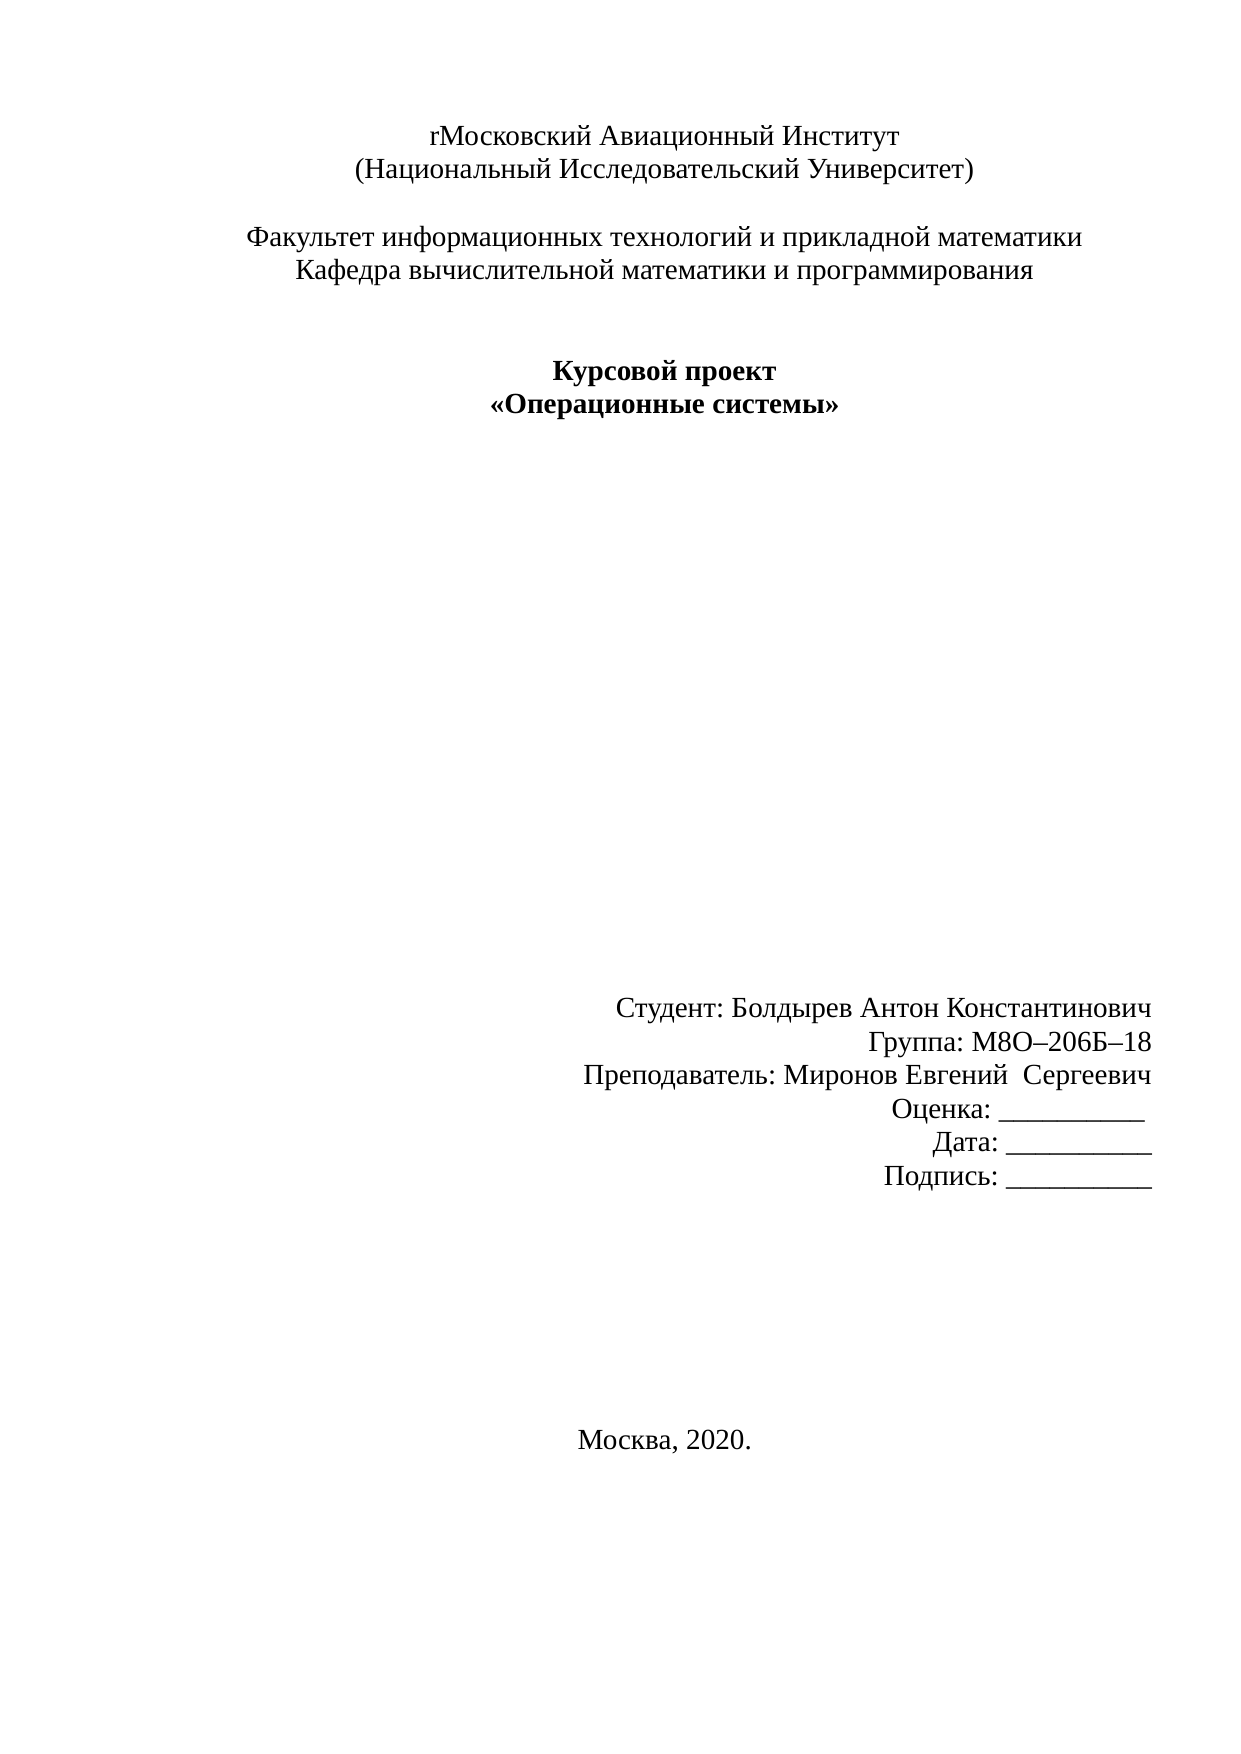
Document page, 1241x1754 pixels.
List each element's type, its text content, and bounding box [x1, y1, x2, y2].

text Оценка: __________ [177, 1091, 1152, 1124]
text Группа: М8О–206Б–18 [767, 1024, 1152, 1057]
text (Национальный Исследовательский Университет) [177, 152, 1152, 185]
text «Операционные системы» [177, 386, 1152, 420]
text rМосковский Авиационный Институт [177, 118, 1152, 152]
text Кафедра вычислительной математики и программирования [177, 252, 1152, 286]
text Москва, 2020. [177, 1422, 1152, 1456]
text Факультет информационных технологий и прикладной математики [177, 219, 1152, 252]
text Преподаватель: Миронов Евгений Сергеевич [177, 1057, 1152, 1091]
text Подпись: __________ [177, 1158, 1152, 1191]
text Курсовой проект [177, 353, 1152, 386]
text Студент: Болдырев Антон Константинович [177, 990, 1152, 1024]
text Дата: __________ [177, 1124, 1152, 1158]
